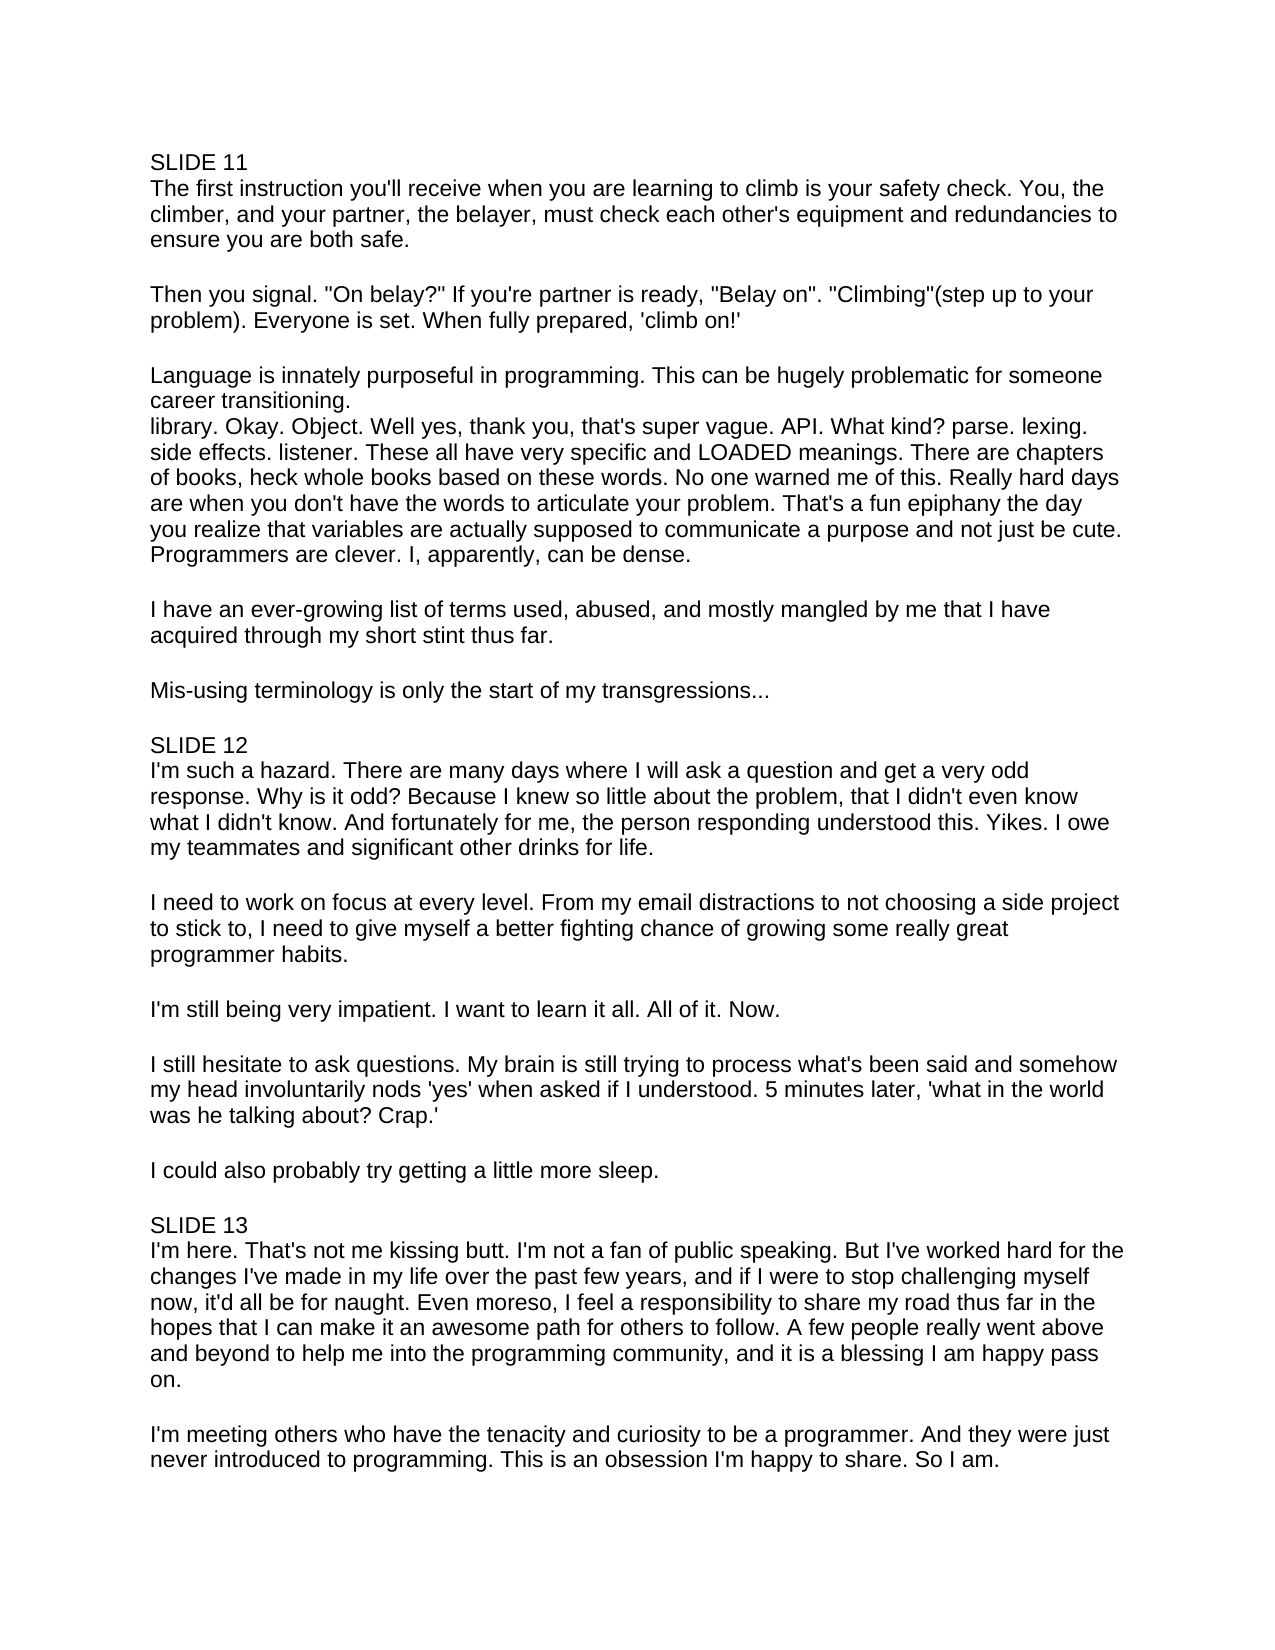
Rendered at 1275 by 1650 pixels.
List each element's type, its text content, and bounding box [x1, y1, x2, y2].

text I'm meeting others who have the tenacity and curiosity to be a programmer. And they were just never introduced to programming. This is an obsession I'm happy to share. So I am. [150, 1421, 1125, 1472]
text The first instruction you'll receive when you are learning to climb is your safety check. You, the climber, and your partner, the belayer, must check each other's equipment and redundancies to ensure you are both safe. [150, 176, 1125, 252]
text I'm still being very impatient. I want to learn it all. All of it. Now. [150, 996, 1125, 1022]
text I still hesitate to ask questions. My brain is still trying to process what's been said and somehow my head involuntarily nods 'yes' when asked if I understood. 5 minutes later, 'what in the world was he talking about? Crap.' [150, 1051, 1125, 1128]
text I could also probably try getting a little more sleep. [150, 1157, 1125, 1183]
text Then you signal. "On belay?" If you're partner is ready, "Belay on". "Climbing"(step up to your problem). Everyone is set. When fully prepared, 'climb on!' [150, 282, 1125, 333]
text I have an ever-growing list of terms used, abused, and mostly mangled by me that I have acquired through my short stint thus far. [150, 597, 1125, 648]
text SLIDE 12 [150, 732, 1125, 758]
text I'm here. That's not me kissing butt. I'm not a fan of public speaking. But I've worked hard for the changes I've made in my life over the past few years, and if I were to stop challenging myself now, it'd all be for naught. Even moreso, I feel a responsibility to share my road thus far in the hopes that I can make it an awesome path for others to follow. A few people really went above and beyond to help me into the programming community, and it is a blessing I am happy pass on. [150, 1238, 1125, 1392]
text I need to work on focus at every level. From my email distractions to not choosing a side project to stick to, I need to give myself a better fighting chance of growing some really great programmer habits. [150, 890, 1125, 967]
text Language is innately purposeful in programming. This can be hugely problematic for someone career transitioning. [150, 362, 1125, 414]
text SLIDE 11 [150, 150, 1125, 176]
text Mis-using terminology is only the start of my transgressions... [150, 677, 1125, 703]
text library. Okay. Object. Well yes, thank you, that's super vague. API. What kind? parse. lexing. side effects. listener. These all have very specific and LOADED meanings. There are chapters of books, heck whole books based on these words. No one warned me of this. Really hard days are when you don't have the words to articulate your problem. That's a fun epiphany the day you realize that variables are actually supposed to communicate a purpose and not just be cute. Programmers are clever. I, apparently, can be dense. [150, 414, 1125, 567]
text SLIDE 13 [150, 1212, 1125, 1238]
text I'm such a hazard. There are many days where I will ask a question and get a very odd response. Why is it odd? Because I knew so little about the problem, that I didn't even know what I didn't know. And fortunately for me, the person responding understood this. Yikes. I owe my teammates and significant other drinks for life. [150, 758, 1125, 861]
